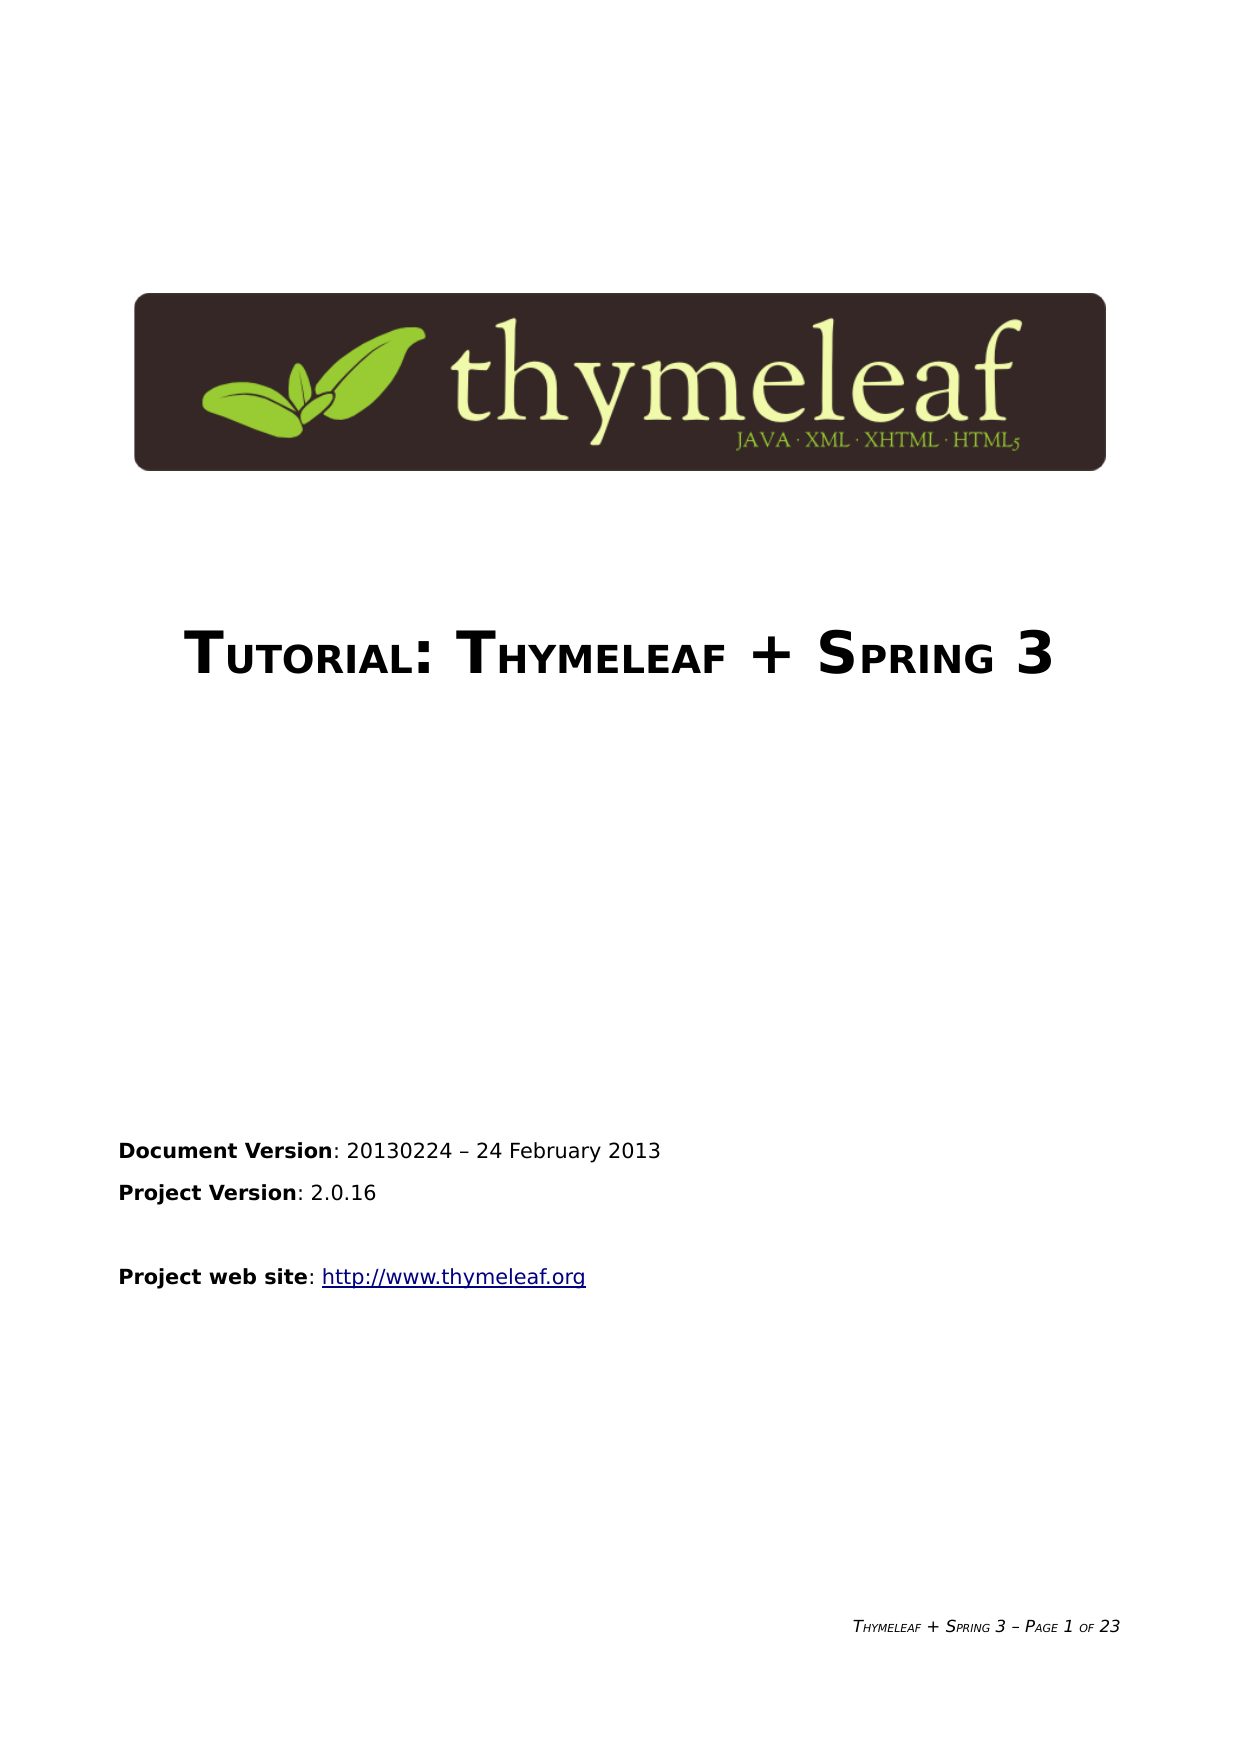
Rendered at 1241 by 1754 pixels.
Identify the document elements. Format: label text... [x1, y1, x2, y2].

picture [134, 293, 1106, 471]
text Project Version: 2.0.16 [118, 1181, 1122, 1206]
title Tutorial: Thymeleaf + Spring 3 [118, 620, 1122, 688]
text Project web site: http://www.thymeleaf.org [118, 1265, 1122, 1289]
text Document Version: 20130224 – 24 February 2013 [118, 1139, 1122, 1164]
